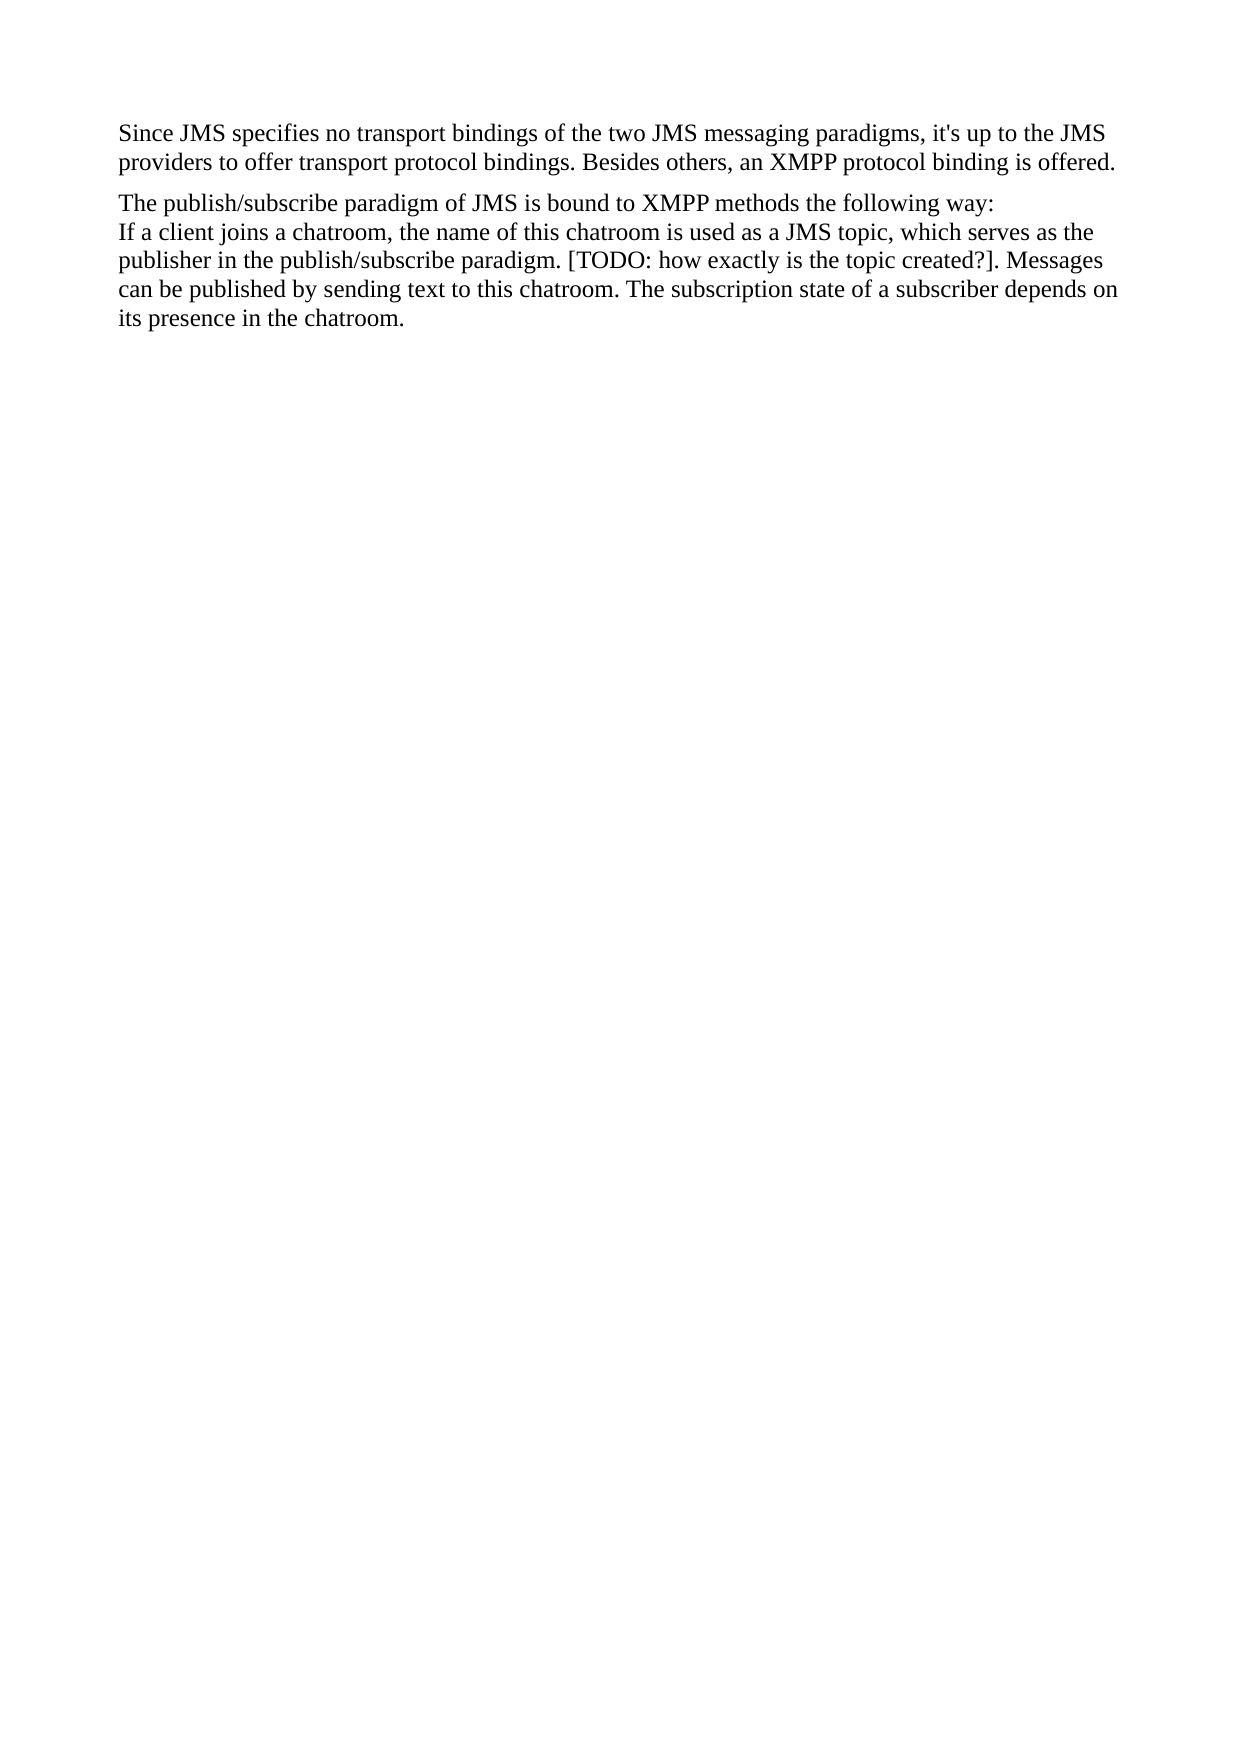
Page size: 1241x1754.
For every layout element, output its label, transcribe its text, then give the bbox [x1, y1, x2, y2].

text The publish/subscribe paradigm of JMS is bound to XMPP methods the following way: [118, 188, 1122, 217]
text If a client joins a chatroom, the name of this chatroom is used as a JMS topic, which serves as the publisher in the publish/subscribe paradigm. [TODO: how exactly is the topic created?]. Messages can be published by sending text to this chatroom. The subscription state of a subscriber depends on its presence in the chatroom. [118, 217, 1122, 332]
text Since JMS specifies no transport bindings of the two JMS messaging paradigms, it's up to the JMS providers to offer transport protocol bindings. Besides others, an XMPP protocol binding is offered. [118, 118, 1122, 176]
